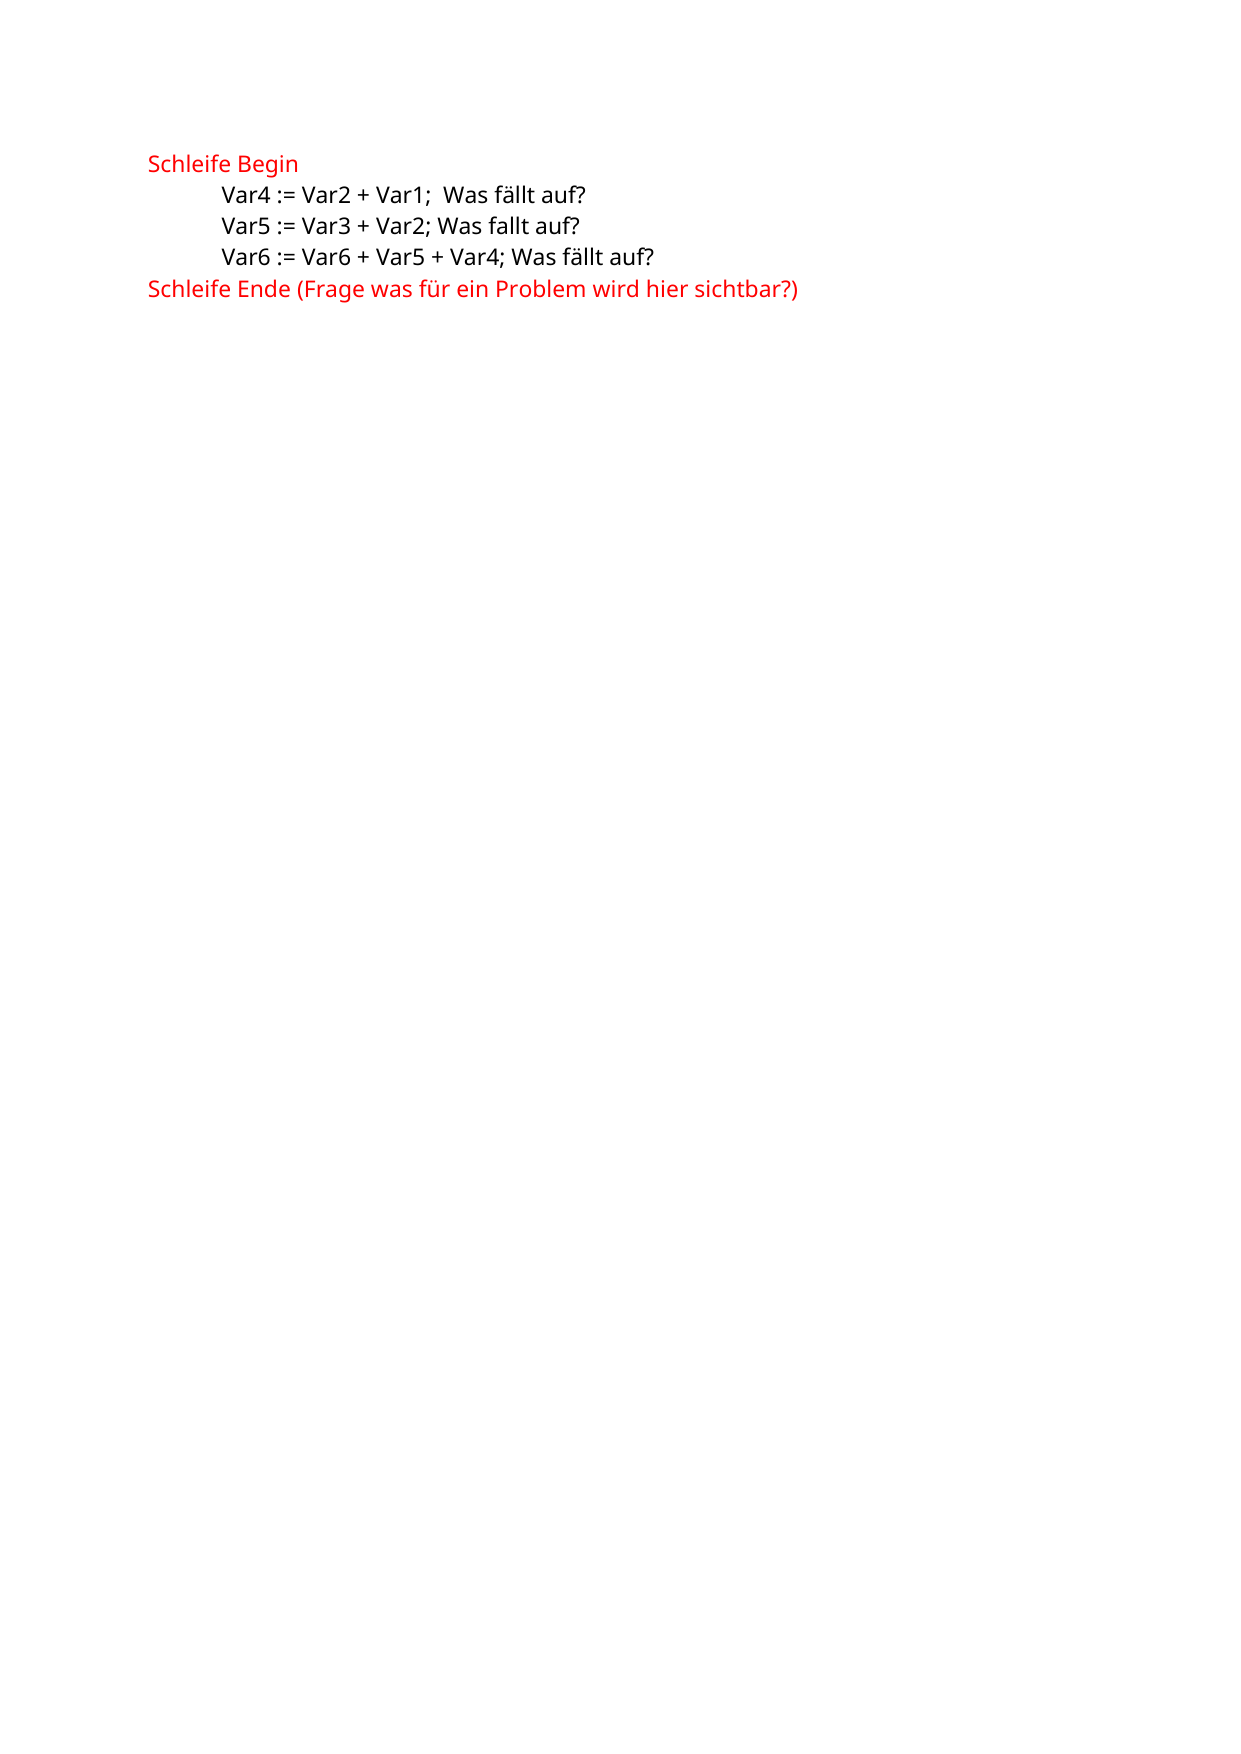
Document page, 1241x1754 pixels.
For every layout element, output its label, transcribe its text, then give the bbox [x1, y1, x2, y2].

text Var6 := Var6 + Var5 + Var4; Was fällt auf? [221, 241, 1093, 273]
text Var5 := Var3 + Var2; Was fallt auf? [221, 210, 1093, 241]
text Schleife Begin [148, 148, 1093, 179]
text Schleife Ende (Frage was für ein Problem wird hier sichtbar?) [148, 273, 1093, 304]
text Var4 := Var2 + Var1; Was fällt auf? [221, 179, 1093, 210]
